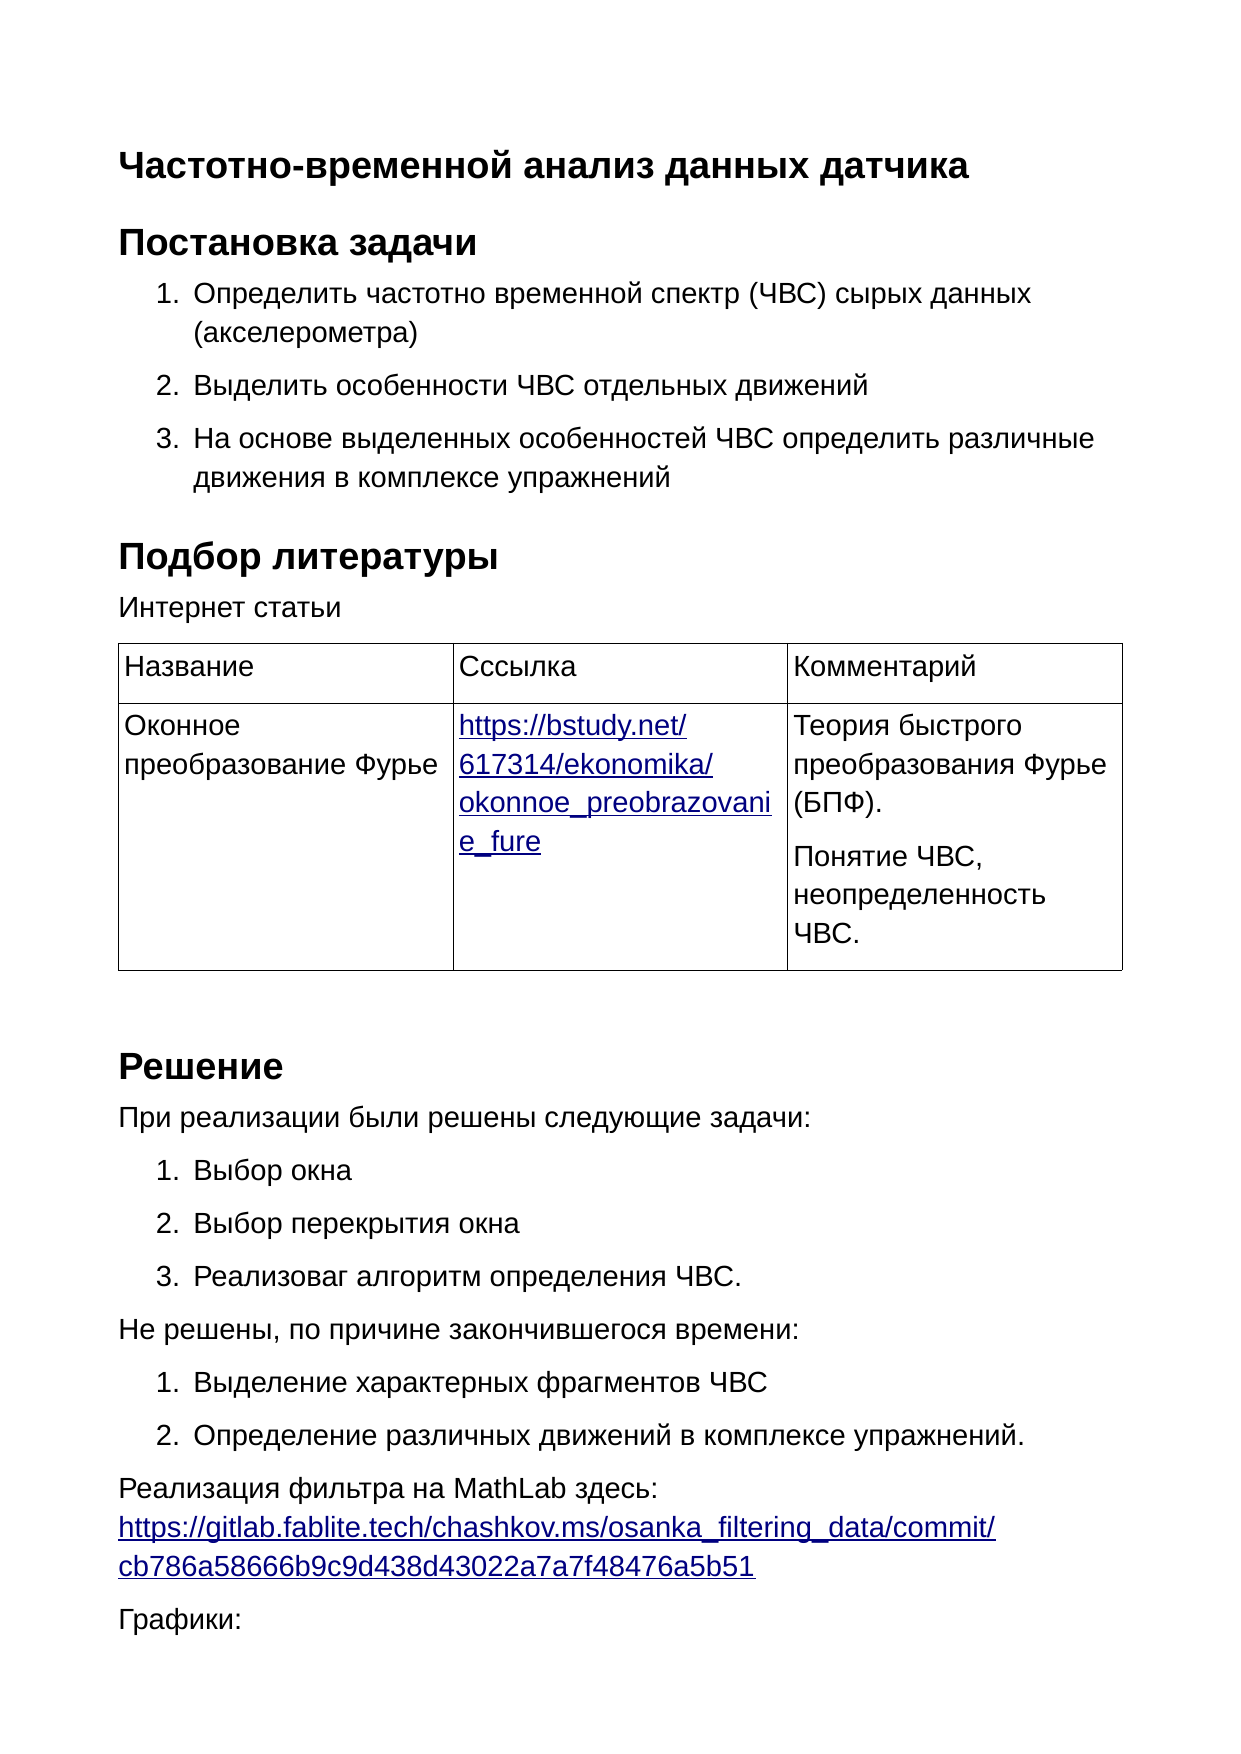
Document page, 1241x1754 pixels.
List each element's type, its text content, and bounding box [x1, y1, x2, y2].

list Выделение характерных фрагментов ЧВС [156, 1365, 1122, 1399]
table_cell Оконное преобразование Фурье [119, 704, 453, 969]
text Реализация фильтра на MathLab здесь: https://gitlab.fablite.tech/chashkov.ms/osanka_filtering_data/commit/cb786a58666b9c9d438d43022a7a7f48476a5b51 [118, 1472, 1122, 1582]
subtitle Частотно-временной анализ данных датчика [118, 143, 1122, 187]
subtitle Постановка задачи [118, 220, 1122, 264]
table_header Название [119, 644, 453, 702]
list Выбор перекрытия окна [156, 1206, 1122, 1239]
list Выбор окна [156, 1153, 1122, 1186]
subtitle Подбор литературы [118, 533, 1122, 577]
list Определить частотно временной спектр (ЧВС) сырых данных (акселерометра) [156, 276, 1122, 348]
list Реализоваг алгоритм определения ЧВС. [156, 1259, 1122, 1293]
table_cell Теория быстрого преобразования Фурье (БПФ). Понятие ЧВС, неопределенность ЧВС. [788, 704, 1122, 969]
table_header Сссылка [454, 644, 787, 702]
text Графики: [118, 1602, 1122, 1635]
list Выделить особенности ЧВС отдельных движений [156, 368, 1122, 401]
text При реализации были решены следующие задачи: [118, 1100, 1122, 1133]
list На основе выделенных особенностей ЧВС определить различные движения в комплексе упражнений [156, 421, 1122, 493]
list Определение различных движений в комплексе упражнений. [156, 1418, 1122, 1452]
table_cell https://bstudy.net/617314/ekonomika/okonnoe_preobrazovanie_fure [454, 704, 787, 969]
text Интернет статьи [118, 590, 1122, 623]
subtitle Решение [118, 1043, 1122, 1087]
table_header Комментарий [788, 644, 1122, 702]
text Не решены, по причине закончившегося времени: [118, 1312, 1122, 1346]
